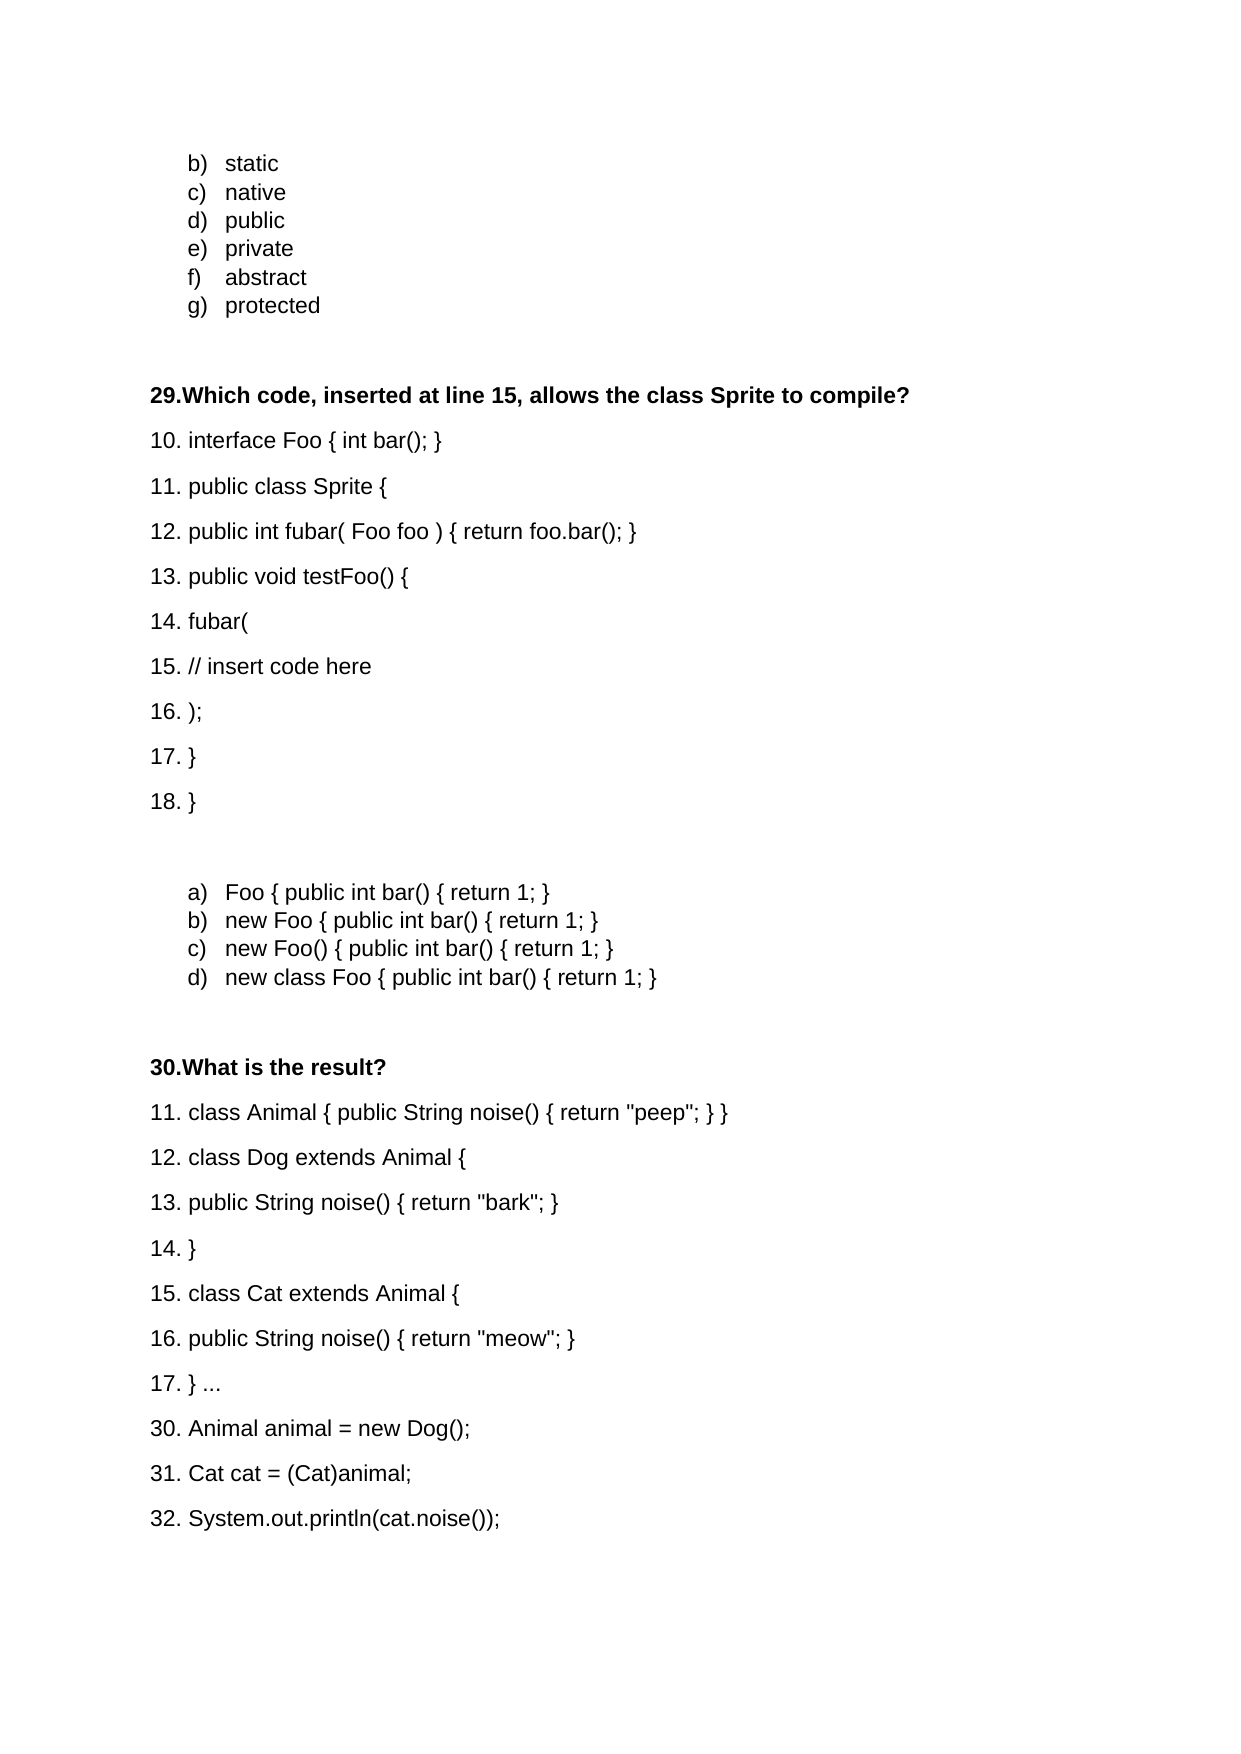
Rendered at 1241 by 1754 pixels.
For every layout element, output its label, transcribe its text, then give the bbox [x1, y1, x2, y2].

list Foo { public int bar() { return 1; } [187, 878, 1090, 905]
text 14. } [150, 1234, 1090, 1261]
list public [187, 207, 1090, 233]
text 14. fubar( [150, 608, 1090, 634]
text 31. Cat cat = (Cat)animal; [150, 1460, 1090, 1486]
list abstract [187, 264, 1090, 290]
text 13. public String noise() { return "bark"; } [150, 1189, 1090, 1216]
list new Foo() { public int bar() { return 1; } [187, 935, 1090, 962]
text 10. interface Foo { int bar(); } [150, 427, 1090, 454]
text 16. ); [150, 698, 1090, 724]
text 13. public void testFoo() { [150, 563, 1090, 589]
text 30.What is the result? [150, 1054, 1090, 1080]
list new Foo { public int bar() { return 1; } [187, 907, 1090, 933]
text 17. } ... [150, 1370, 1090, 1396]
list protected [187, 292, 1090, 318]
text 29.Which code, inserted at line 15, allows the class Sprite to compile? [150, 382, 1090, 409]
text 11. class Animal { public String noise() { return "peep"; } } [150, 1099, 1090, 1126]
text 12. public int fubar( Foo foo ) { return foo.bar(); } [150, 518, 1090, 544]
text 16. public String noise() { return "meow"; } [150, 1325, 1090, 1351]
text 18. } [150, 788, 1090, 815]
list new class Foo { public int bar() { return 1; } [187, 964, 1090, 990]
text 11. public class Sprite { [150, 473, 1090, 499]
list native [187, 178, 1090, 205]
text 17. } [150, 743, 1090, 769]
list private [187, 235, 1090, 262]
text 12. class Dog extends Animal { [150, 1144, 1090, 1171]
list static [187, 150, 1090, 176]
text 15. // insert code here [150, 653, 1090, 679]
text 32. System.out.println(cat.noise()); [150, 1505, 1090, 1531]
text 15. class Cat extends Animal { [150, 1279, 1090, 1306]
text 30. Animal animal = new Dog(); [150, 1415, 1090, 1441]
